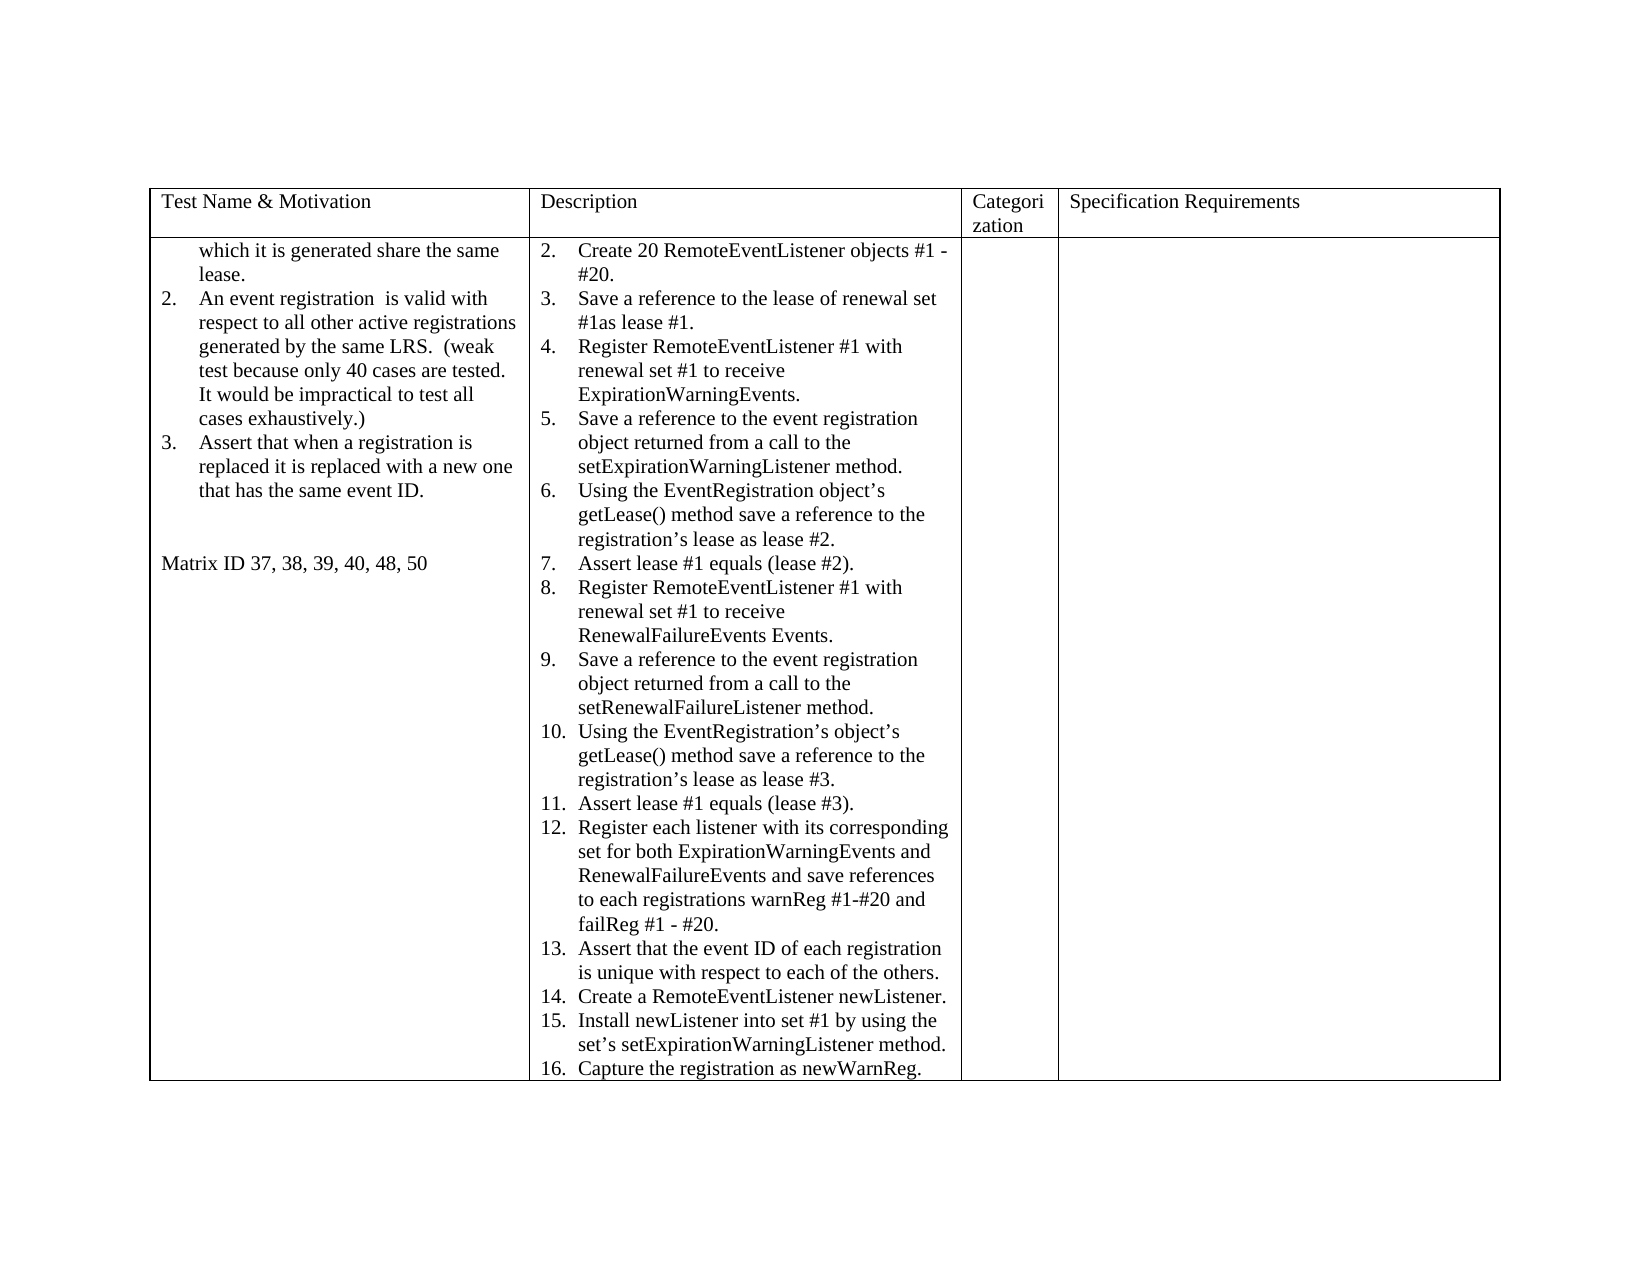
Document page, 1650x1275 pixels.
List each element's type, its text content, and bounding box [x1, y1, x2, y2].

table_header Specification Requirements [1059, 189, 1499, 237]
table_header Categorization [962, 189, 1058, 237]
table_cell [1059, 238, 1499, 1080]
table_header Description [530, 189, 961, 237]
table_cell Create 20 lease renewal sets #1 - #20 with a lease of forever. Create 20 RemoteEventListener objects #1 - #20. Save a reference to the lease of renewal set #1as lease #1. Register RemoteEventListener #1 with renewal set #1 to receive ExpirationWarningEvents. Save a reference to the event registration object returned from a call to the setExpirationWarningListener method. Using the EventRegistration object’s getLease() method save a reference to the registration’s lease as lease #2. Assert lease #1 equals (lease #2). Register RemoteEventListener #1 with renewal set #1 to receive RenewalFailureEvents Events. Save a reference to the event registration object returned from a call to the setRenewalFailureListener method. Using the EventRegistration’s object’s getLease() method save a reference to the registration’s lease as lease #3. Assert lease #1 equals (lease #3). Register each listener with its corresponding set for both ExpirationWarningEvents and RenewalFailureEvents and save references to each registrations warnReg #1-#20 and failReg #1 - #20. Assert that the event ID of each registration is unique with respect to each of the others. Create a RemoteEventListener newListener. Install newListener into set #1 by using the set’s setExpirationWarningListener method. Capture the registration as newWarnReg. Assert that warnReg #1 getLease() equals newWarnReg getLease() returns a value of false. Assert warnReg #1 getID() == newWarnReg getID(). Install newListener into set #1 by using its setRenewalFailureListener method. Capture the registration as newFailReg. Assert that failReg #1 getLease() equals newFailReg getLease() returns a value of false. Assert failReg #1 getID() == newFailReg getID(). [530, 238, 961, 1080]
table_header Test Name & Motivation [151, 189, 529, 237]
table_cell EventRegistrationTest Assert the following: An event registration and the set from which it is generated share the same lease. An event registration is valid with respect to all other active registrations generated by the same LRS. (weak test because only 40 cases are tested. It would be impractical to test all cases exhaustively.) Assert that when a registration is replaced it is replaced with a new one that has the same event ID. Matrix ID 37, 38, 39, 40, 48, 50 [151, 238, 529, 1080]
table_cell [962, 238, 1058, 1080]
